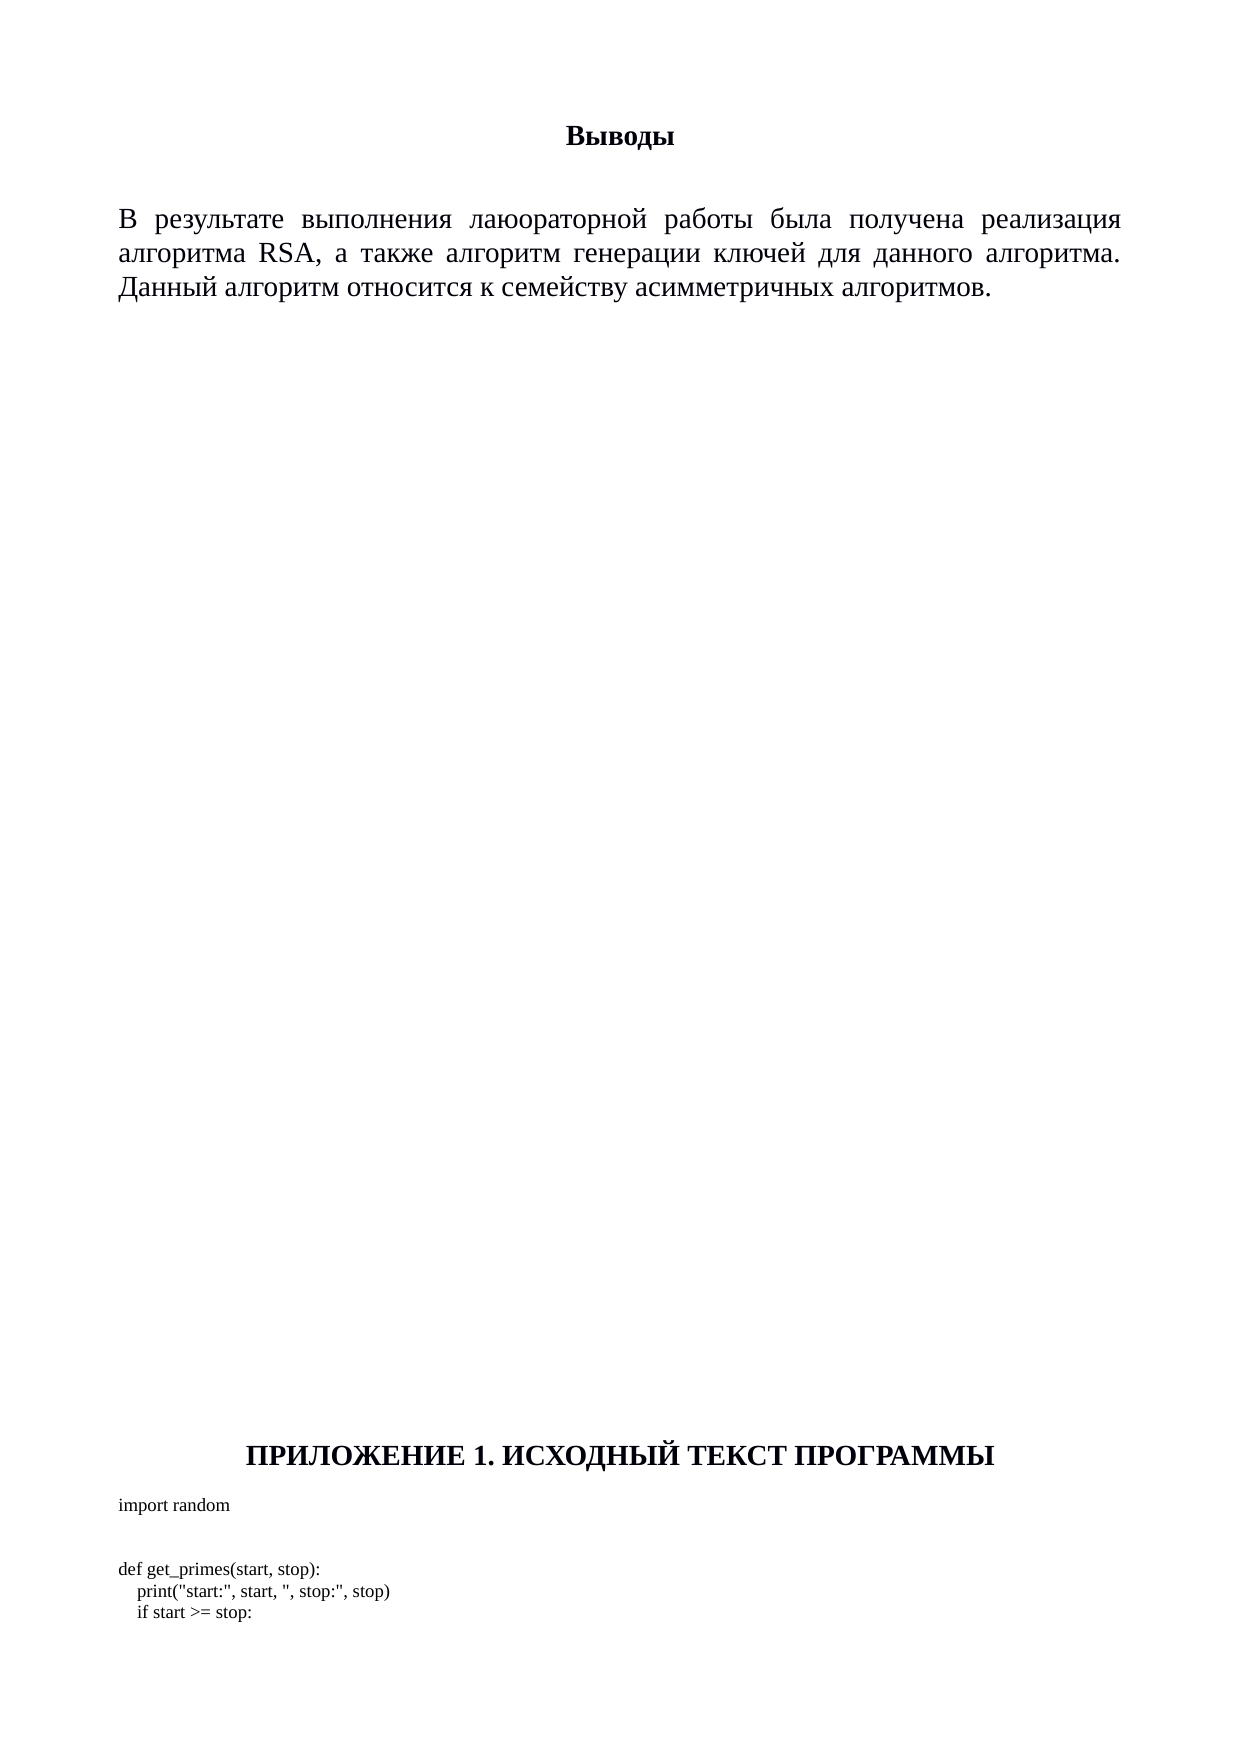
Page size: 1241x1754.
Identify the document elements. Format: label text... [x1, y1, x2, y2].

text if start >= stop: [118, 1601, 1122, 1623]
subtitle В результате выполнения лаюораторной работы была получена реализация алгоритма RSA, а также алгоритм генерации ключей для данного алгоритма. Данный алгоритм относится к семейству асимметричных алгоритмов. [118, 202, 1122, 302]
text import random [118, 1493, 1122, 1515]
subtitle Выводы [118, 118, 1122, 152]
text def get_primes(start, stop): [118, 1558, 1122, 1580]
text print("start:", start, ", stop:", stop) [118, 1580, 1122, 1601]
subtitle ПРИЛОЖЕНИЕ 1. ИСХОДНЫЙ ТЕКСТ ПРОГРАММЫ [118, 1438, 1122, 1472]
